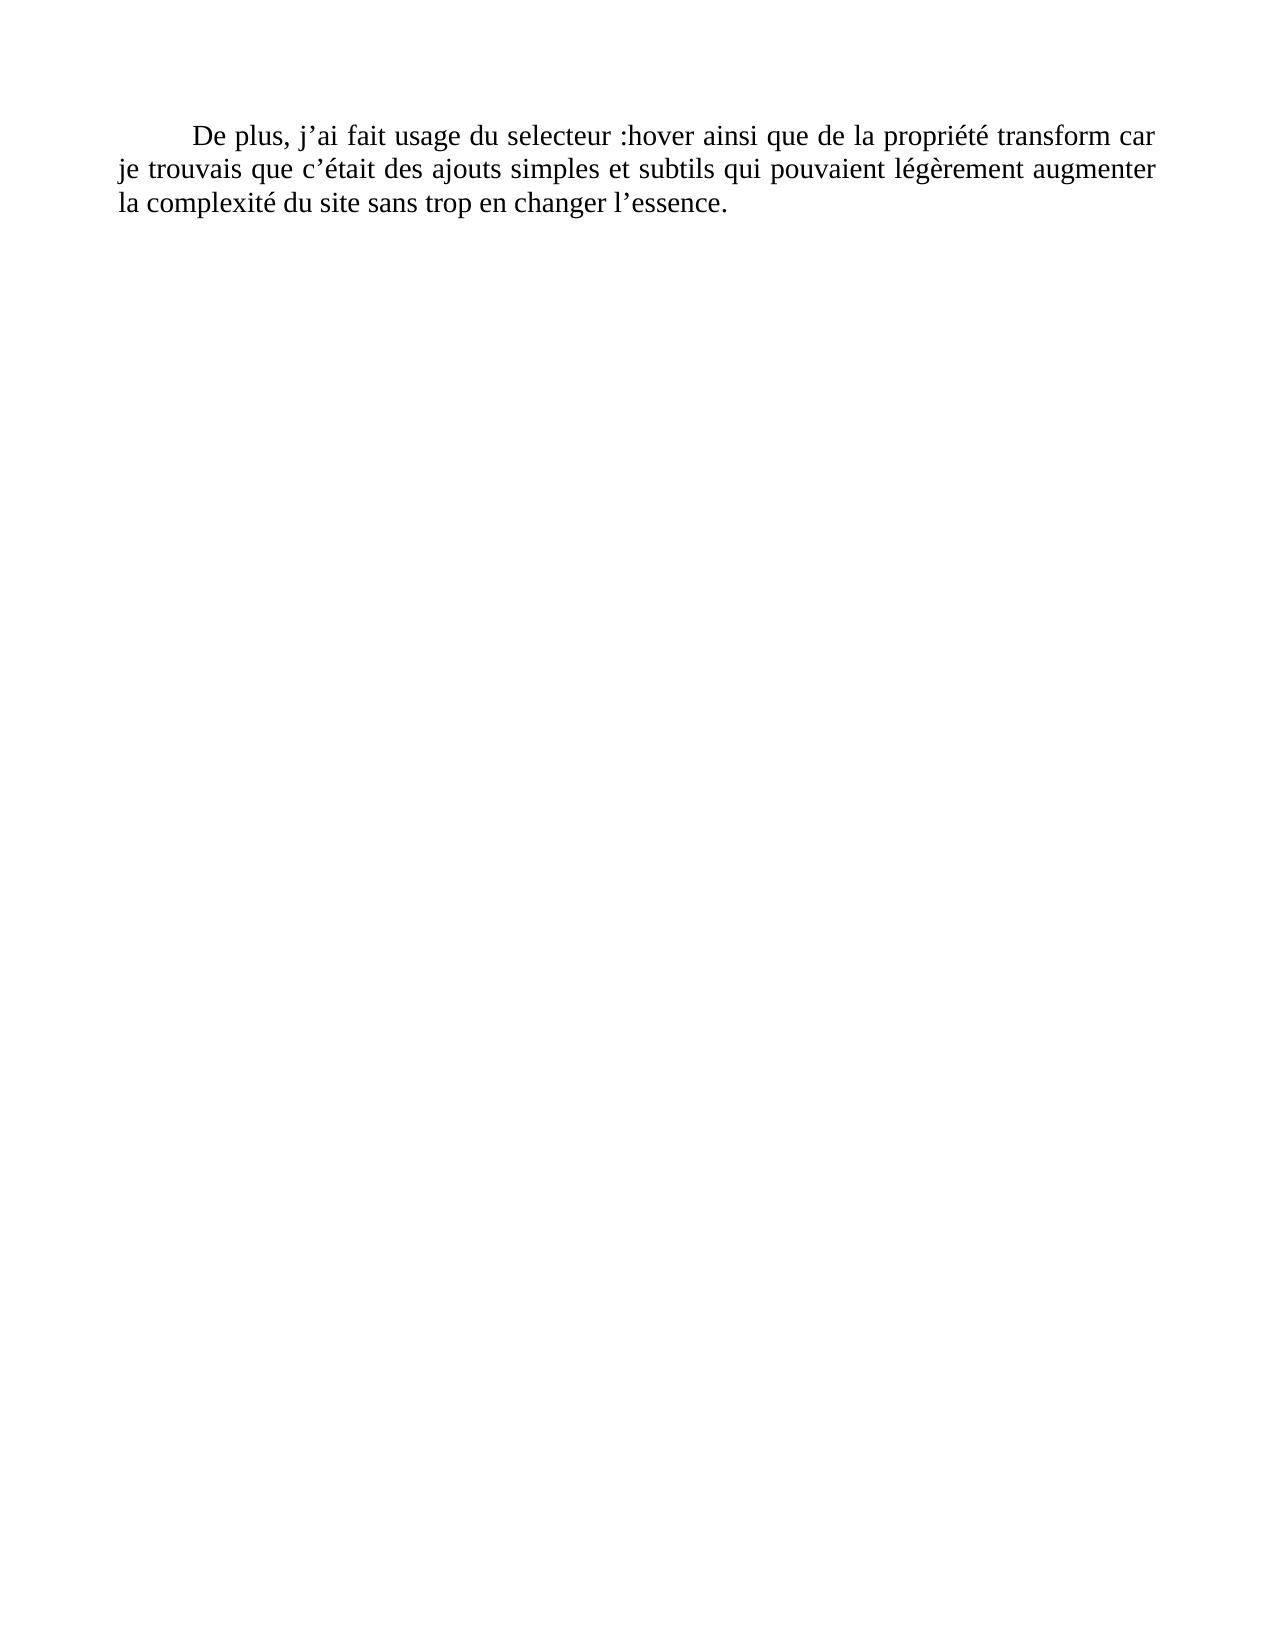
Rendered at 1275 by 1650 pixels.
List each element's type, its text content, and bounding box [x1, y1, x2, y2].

text De plus, j’ai fait usage du selecteur :hover ainsi que de la propriété transform car je trouvais que c’était des ajouts simples et subtils qui pouvaient légèrement augmenter la complexité du site sans trop en changer l’essence. [118, 118, 1157, 219]
